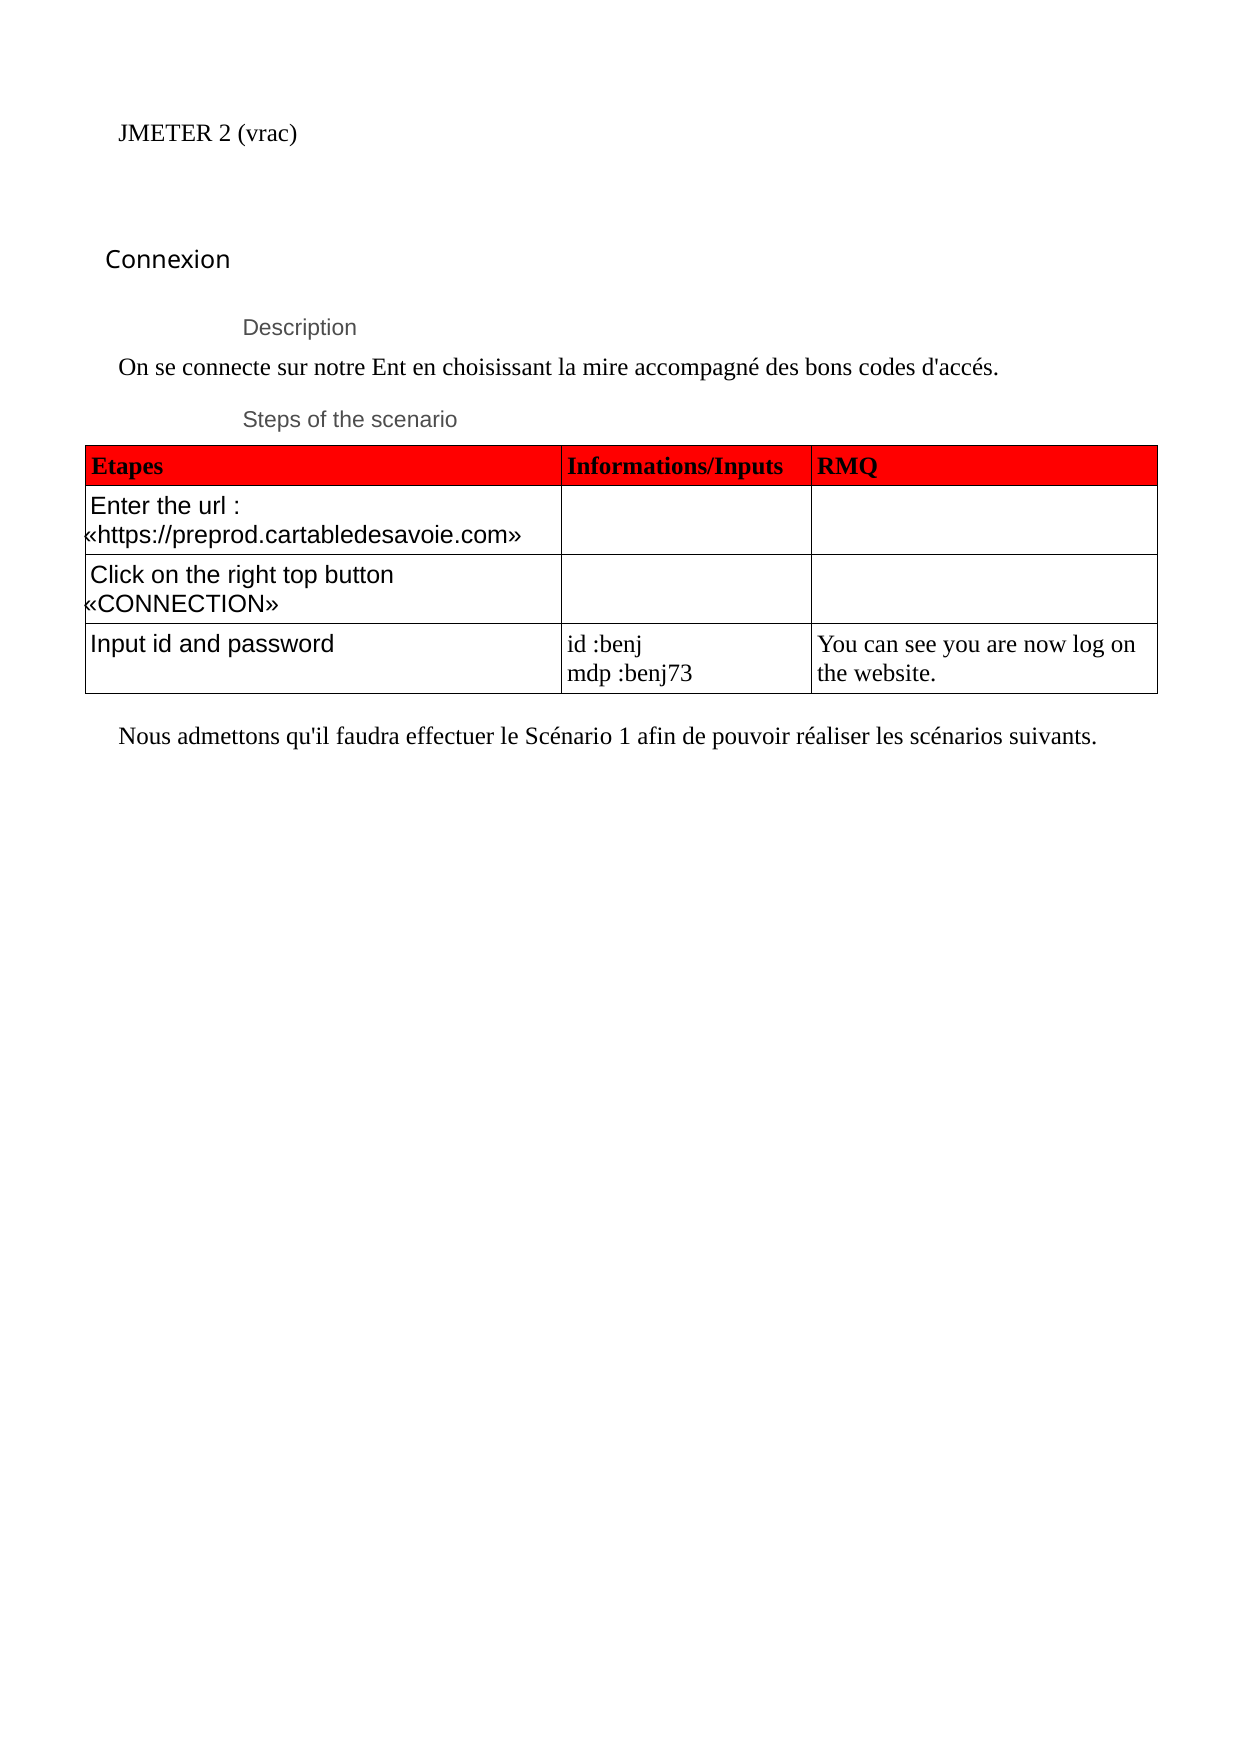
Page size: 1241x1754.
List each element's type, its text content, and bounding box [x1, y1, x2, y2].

table_cell Input id and password [86, 624, 561, 692]
subtitle Steps of the scenario [242, 406, 1122, 432]
table_cell Enter the url : «https://preprod.cartabledesavoie.com» [86, 486, 561, 554]
table_cell [812, 555, 1157, 623]
table_cell Click on the right top button «CONNECTION» [86, 555, 561, 623]
subtitle Description [242, 313, 1122, 340]
text On se connecte sur notre Ent en choisissant la mire accompagné des bons codes d'accés. [118, 352, 1122, 381]
table_cell id :benj mdp :benj73 [562, 624, 811, 692]
table_cell [562, 555, 811, 623]
text Nous admettons qu'il faudra effectuer le Scénario 1 afin de pouvoir réaliser les scénarios suivants. [118, 721, 1122, 750]
table_cell You can see you are now log on the website. [812, 624, 1157, 692]
text JMETER 2 (vrac) [118, 118, 1122, 147]
table_header RMQ [812, 446, 1157, 485]
table_cell [812, 486, 1157, 554]
table_cell [562, 486, 811, 554]
subtitle Connexion [105, 242, 1122, 276]
table_header Etapes [86, 446, 561, 485]
table_header Informations/Inputs [562, 446, 811, 485]
